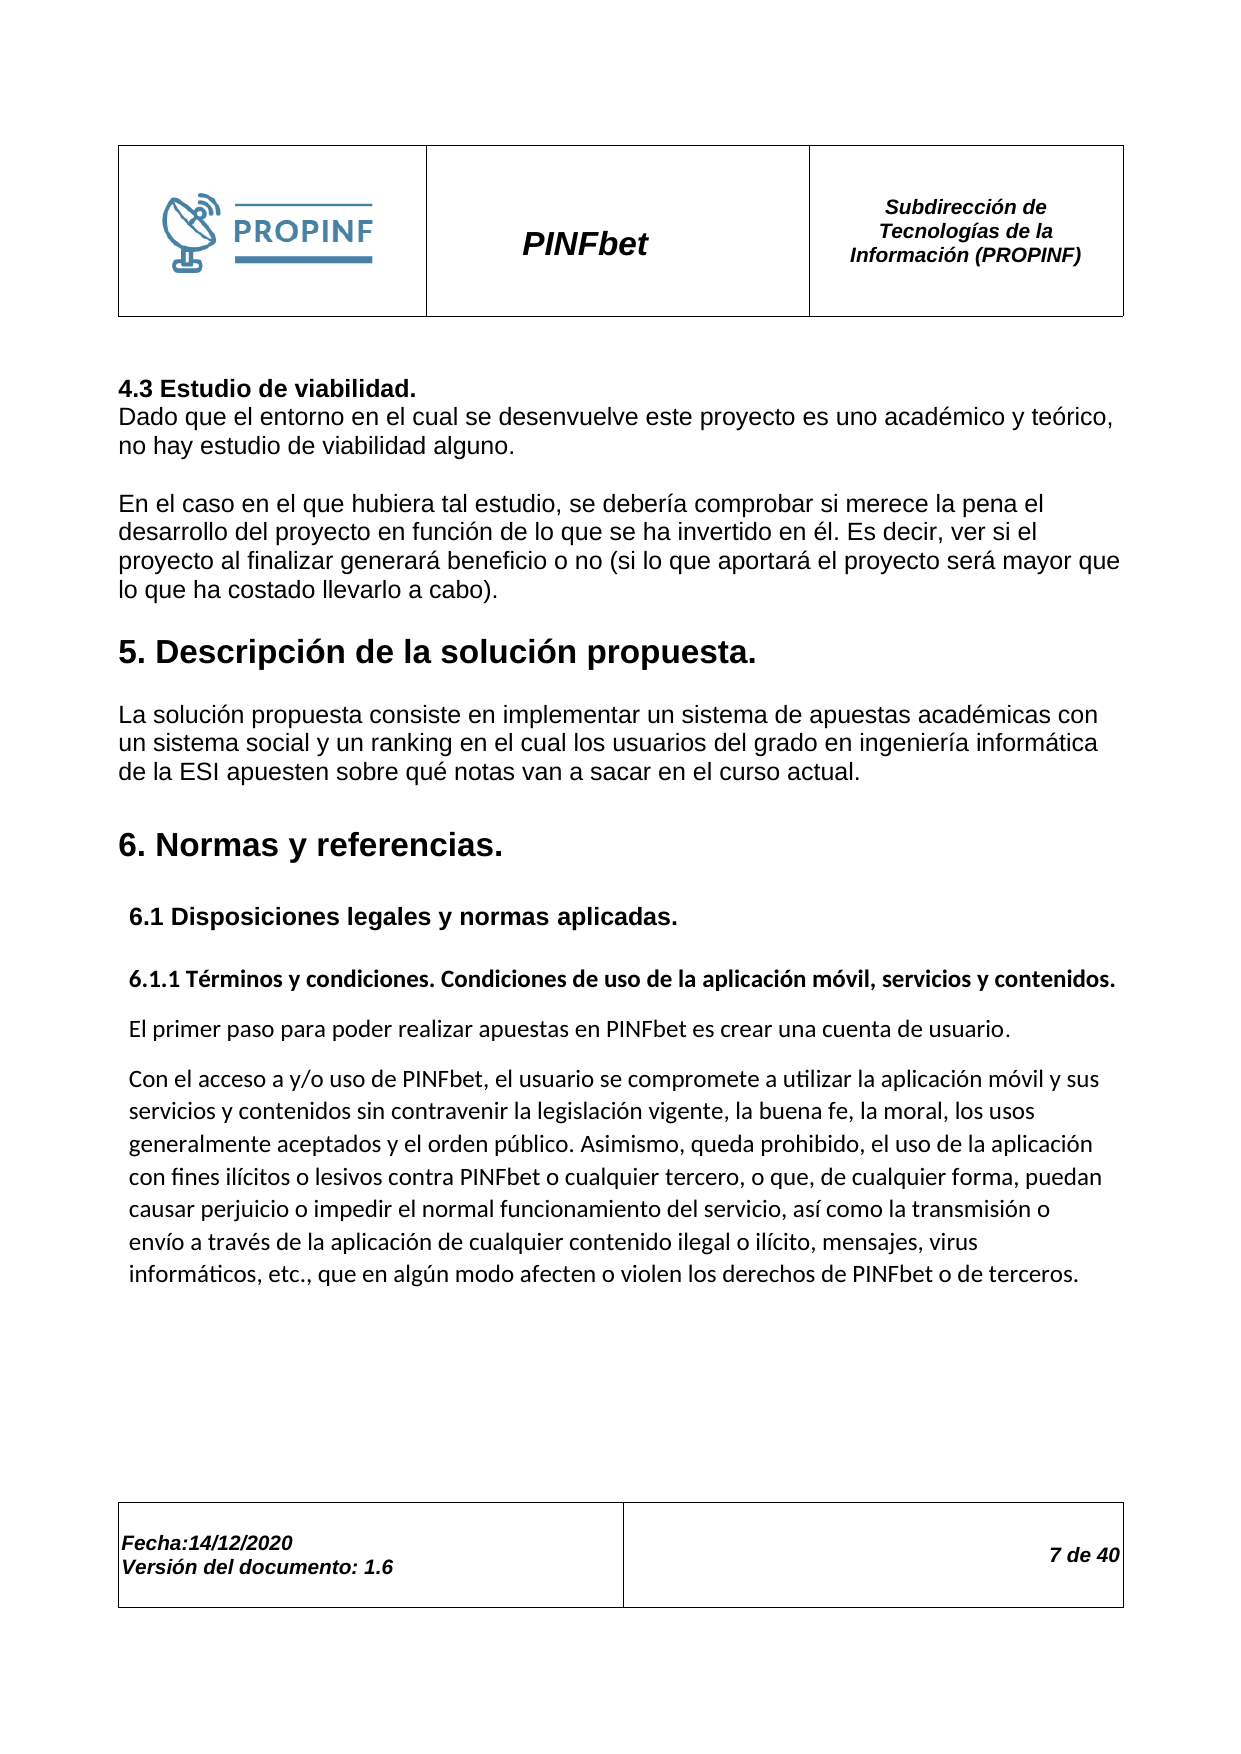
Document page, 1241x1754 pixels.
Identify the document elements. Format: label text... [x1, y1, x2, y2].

text Con el acceso a y/o uso de PINFbet, el usuario se compromete a utilizar la aplicación móvil y sus servicios y contenidos sin contravenir la legislación vigente, la buena fe, la moral, los usos generalmente aceptados y el orden público. Asimismo, queda prohibido, el uso de la aplicación con fines ilícitos o lesivos contra PINFbet o cualquier tercero, o que, de cualquier forma, puedan causar perjuicio o impedir el normal funcionamiento del servicio, así como la transmisión o envío a través de la aplicación de cualquier contenido ilegal o ilícito, mensajes, virus informáticos, etc., que en algún modo afecten o violen los derechos de PINFbet o de terceros. [129, 1063, 1110, 1289]
subtitle 6.1.1 Términos y condiciones. Condiciones de uso de la aplicación móvil, servicios y contenidos. [129, 964, 1122, 994]
text 5. Descripción de la solución propuesta. [118, 632, 1122, 671]
picture [126, 170, 414, 301]
text Dado que el entorno en el cual se desenvuelve este proyecto es uno académico y teórico, no hay estudio de viabilidad alguno. [118, 402, 1122, 460]
text 6. Normas y referencias. [118, 824, 1122, 863]
text En el caso en el que hubiera tal estudio, se debería comprobar si merece la pena el desarrollo del proyecto en función de lo que se ha invertido en él. Es decir, ver si el proyecto al finalizar generará beneficio o no (si lo que aportará el proyecto será mayor que lo que ha costado llevarlo a cabo). [118, 489, 1122, 604]
text 4.3 Estudio de viabilidad. [118, 374, 1122, 402]
subtitle 6.1 Disposiciones legales y normas aplicadas. [129, 902, 1122, 931]
text La solución propuesta consiste en implementar un sistema de apuestas académicas con un sistema social y un ranking en el cual los usuarios del grado en ingeniería informática de la ESI apuesten sobre qué notas van a sacar en el curso actual. [118, 699, 1122, 786]
text El primer paso para poder realizar apuestas en PINFbet es crear una cuenta de usuario. [129, 1013, 1122, 1044]
